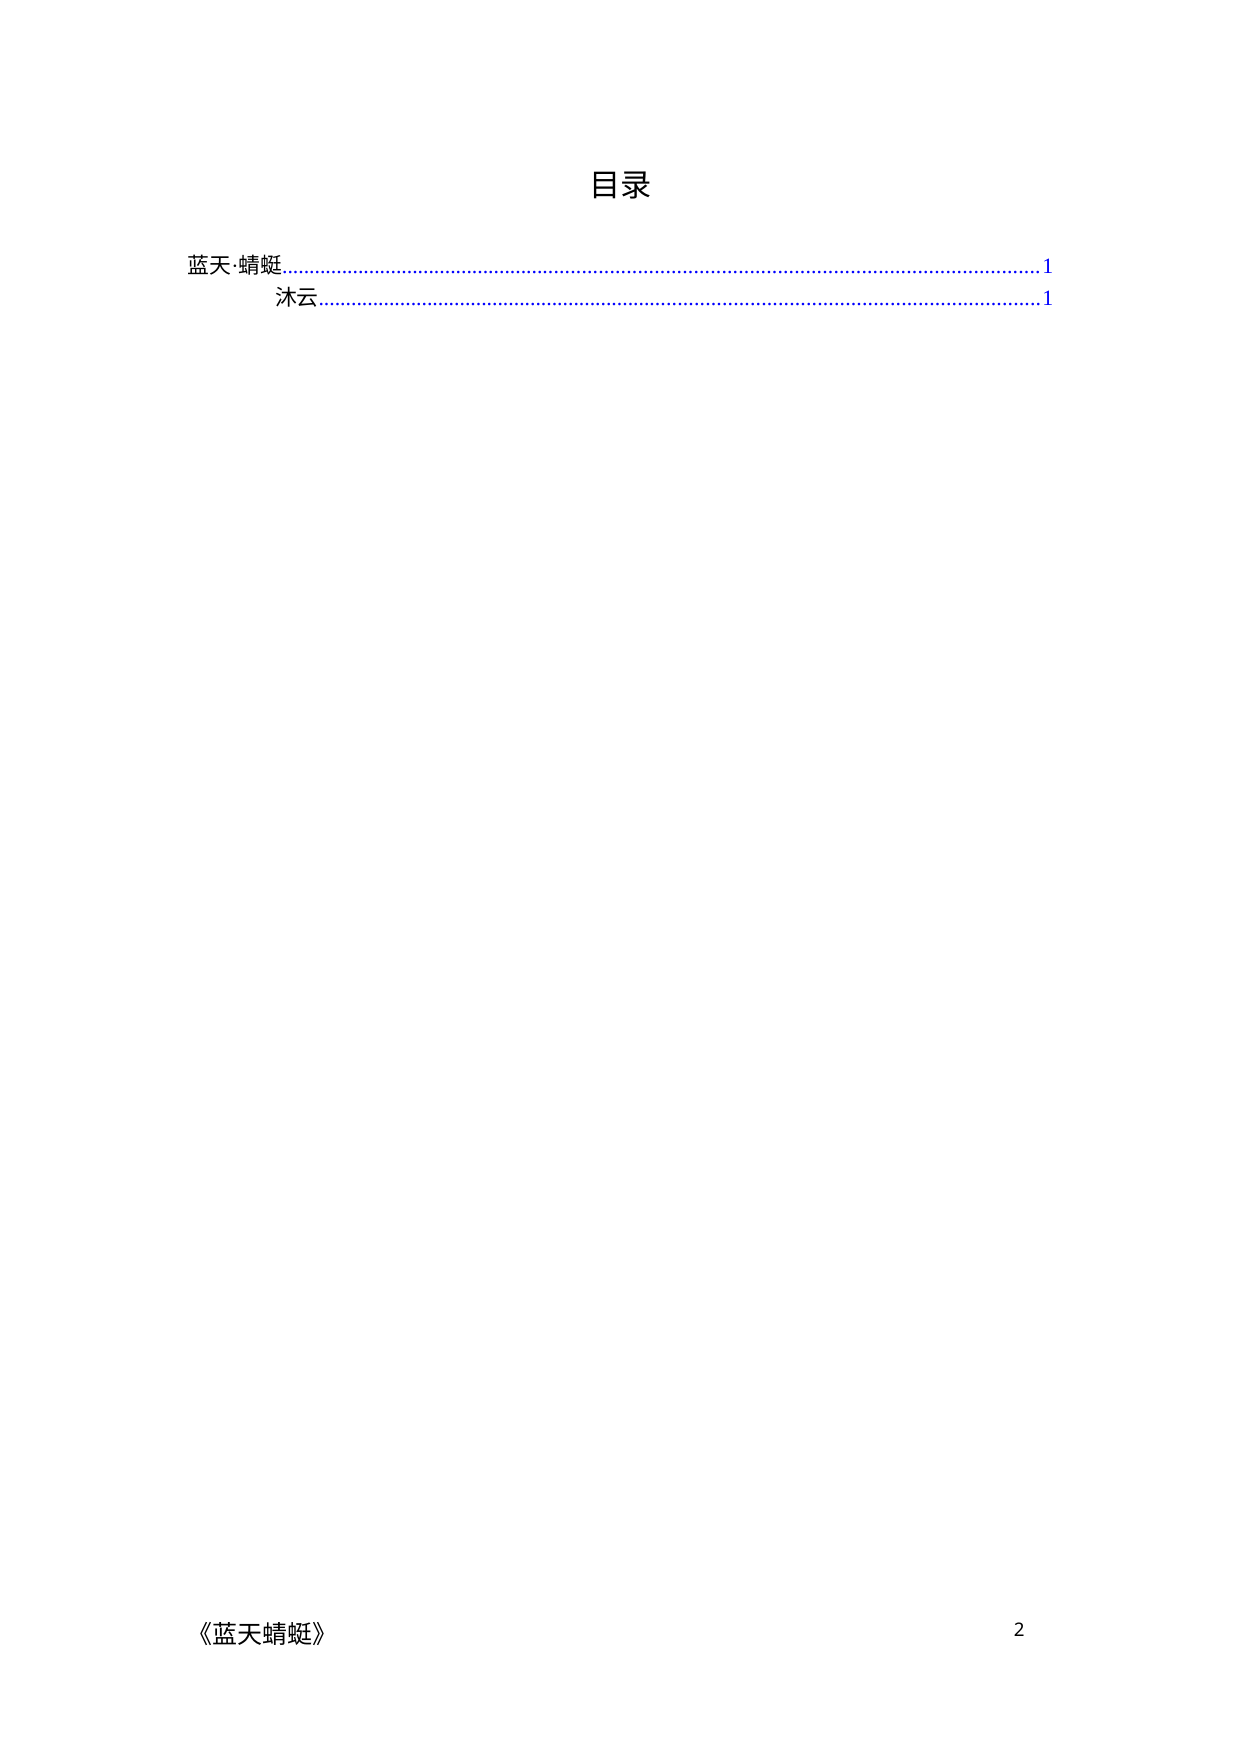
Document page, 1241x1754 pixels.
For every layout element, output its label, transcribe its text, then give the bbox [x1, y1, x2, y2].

text 沐云 1 [275, 280, 1053, 312]
text 目录 [187, 150, 1053, 215]
text 蓝天·蜻蜓 1 [187, 247, 1053, 280]
